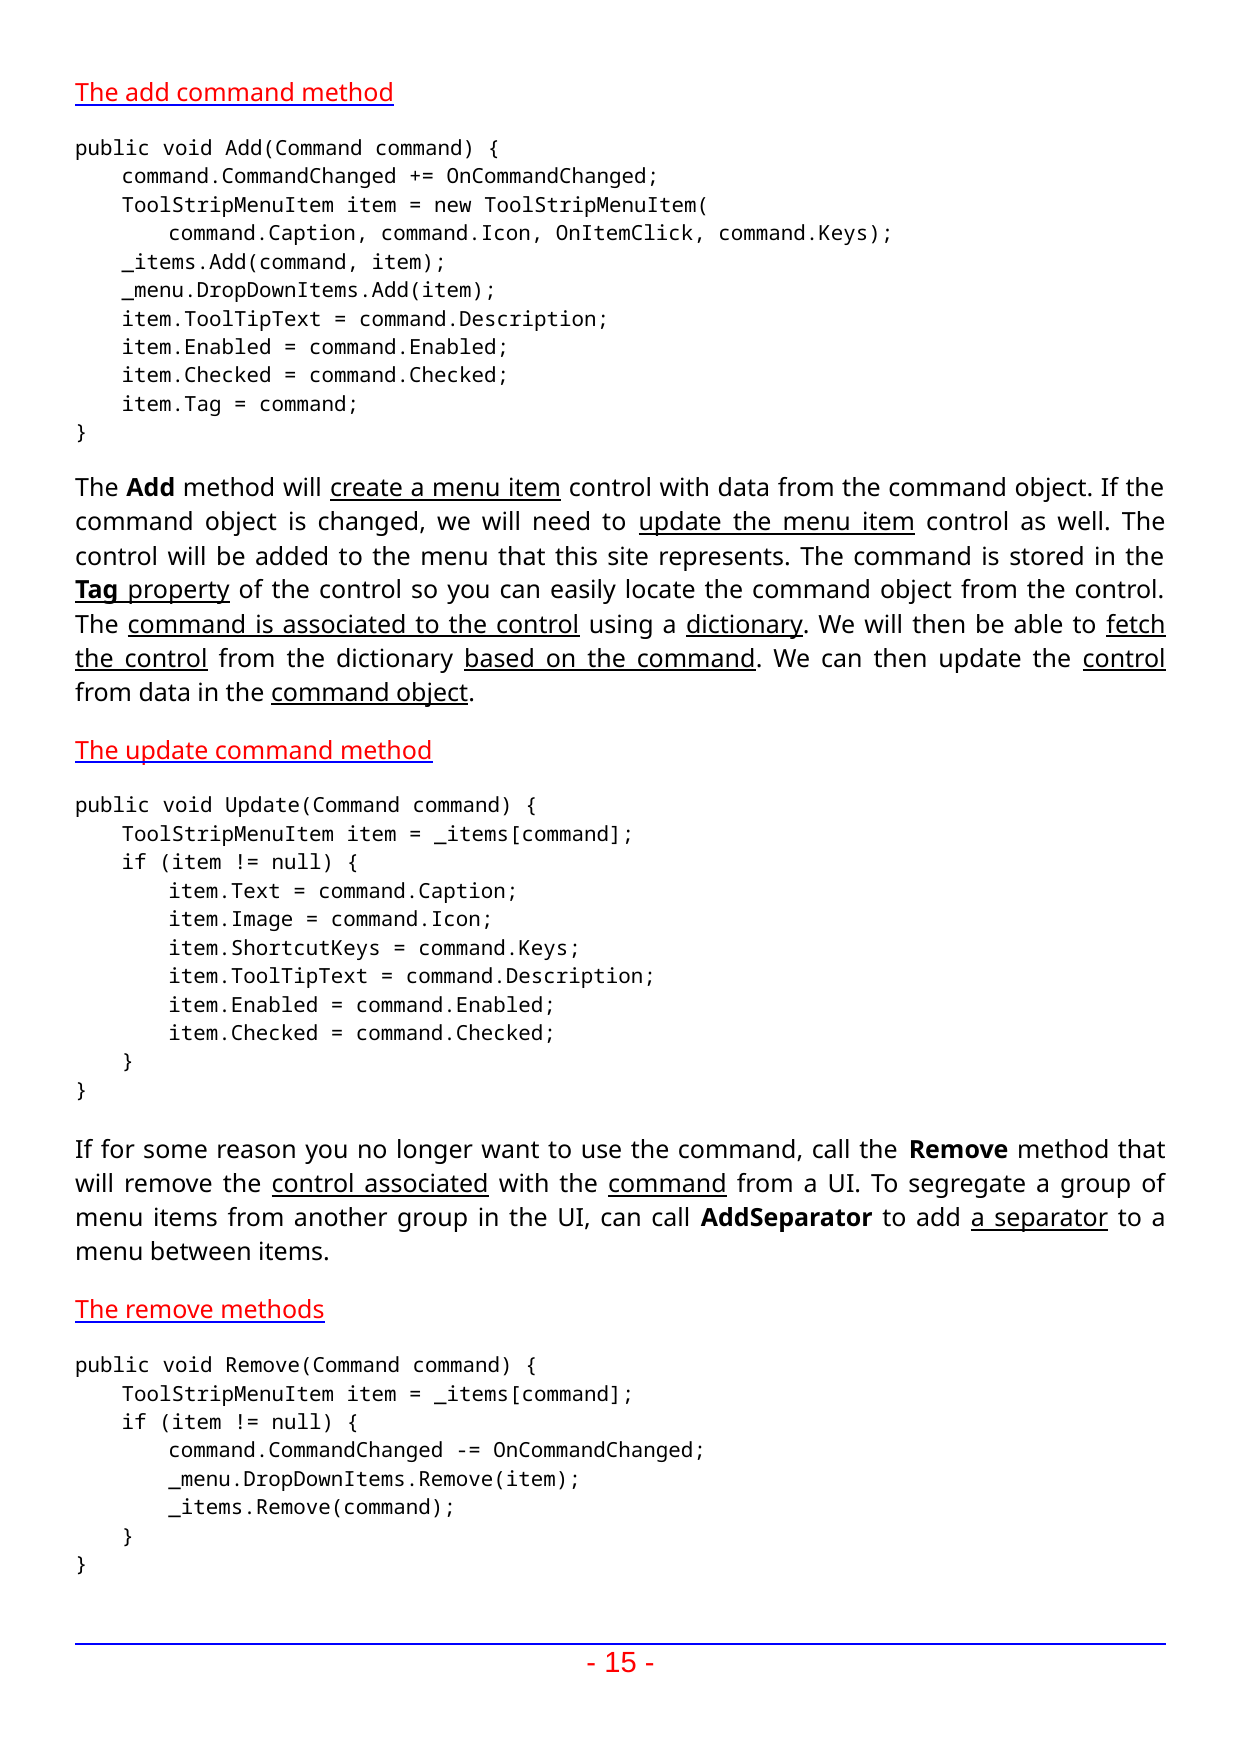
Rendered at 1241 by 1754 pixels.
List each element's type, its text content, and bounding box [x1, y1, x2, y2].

text item.Checked = command.Checked; [75, 361, 1166, 389]
text _items.Remove(command); [75, 1492, 1166, 1521]
text The remove methods [75, 1292, 1166, 1326]
text } [75, 1075, 1166, 1103]
text if (item != null) { [75, 1407, 1166, 1436]
text item.ToolTipText = command.Description; [75, 304, 1166, 332]
text command.CommandChanged -= OnCommandChanged; [75, 1436, 1166, 1464]
text ToolStripMenuItem item = _items[command]; [75, 1379, 1166, 1407]
text item.ShortcutKeys = command.Keys; [75, 933, 1166, 961]
text } [75, 1549, 1166, 1578]
text _items.Add(command, item); [75, 247, 1166, 275]
text public void Remove(Command command) { [75, 1350, 1166, 1379]
text ToolStripMenuItem item = _items[command]; [75, 819, 1166, 847]
text command.Caption, command.Icon, OnItemClick, command.Keys); [75, 218, 1166, 247]
text item.ToolTipText = command.Description; [75, 961, 1166, 990]
text public void Update(Command command) { [75, 791, 1166, 819]
text ToolStripMenuItem item = new ToolStripMenuItem( [75, 190, 1166, 218]
text The update command method [75, 732, 1166, 767]
text item.Tag = command; [75, 389, 1166, 417]
text item.Image = command.Icon; [75, 904, 1166, 933]
text item.Text = command.Caption; [75, 876, 1166, 904]
text } [75, 1521, 1166, 1549]
text item.Checked = command.Checked; [75, 1018, 1166, 1047]
text _menu.DropDownItems.Add(item); [75, 275, 1166, 304]
text } [75, 417, 1166, 446]
text _menu.DropDownItems.Remove(item); [75, 1464, 1166, 1492]
text item.Enabled = command.Enabled; [75, 332, 1166, 361]
text } [75, 1047, 1166, 1075]
text if (item != null) { [75, 847, 1166, 876]
text If for some reason you no longer want to use the command, call the Remove method that will remove the control associated with the command from a UI. To segregate a group of menu items from another group in the UI, can call AddSeparator to add a separator to a menu between items. [75, 1132, 1166, 1268]
text public void Add(Command command) { [75, 133, 1166, 162]
text item.Enabled = command.Enabled; [75, 990, 1166, 1018]
text command.CommandChanged += OnCommandChanged; [75, 162, 1166, 190]
text The add command method [75, 75, 1166, 109]
text The Add method will create a menu item control with data from the command object. If the command object is changed, we will need to update the menu item control as well. The control will be added to the menu that this site represents. The command is stored in the Tag property of the control so you can easily locate the command object from the control. The command is associated to the control using a dictionary. We will then be able to fetch the control from the dictionary based on the command. We can then update the control from data in the command object. [75, 470, 1166, 708]
